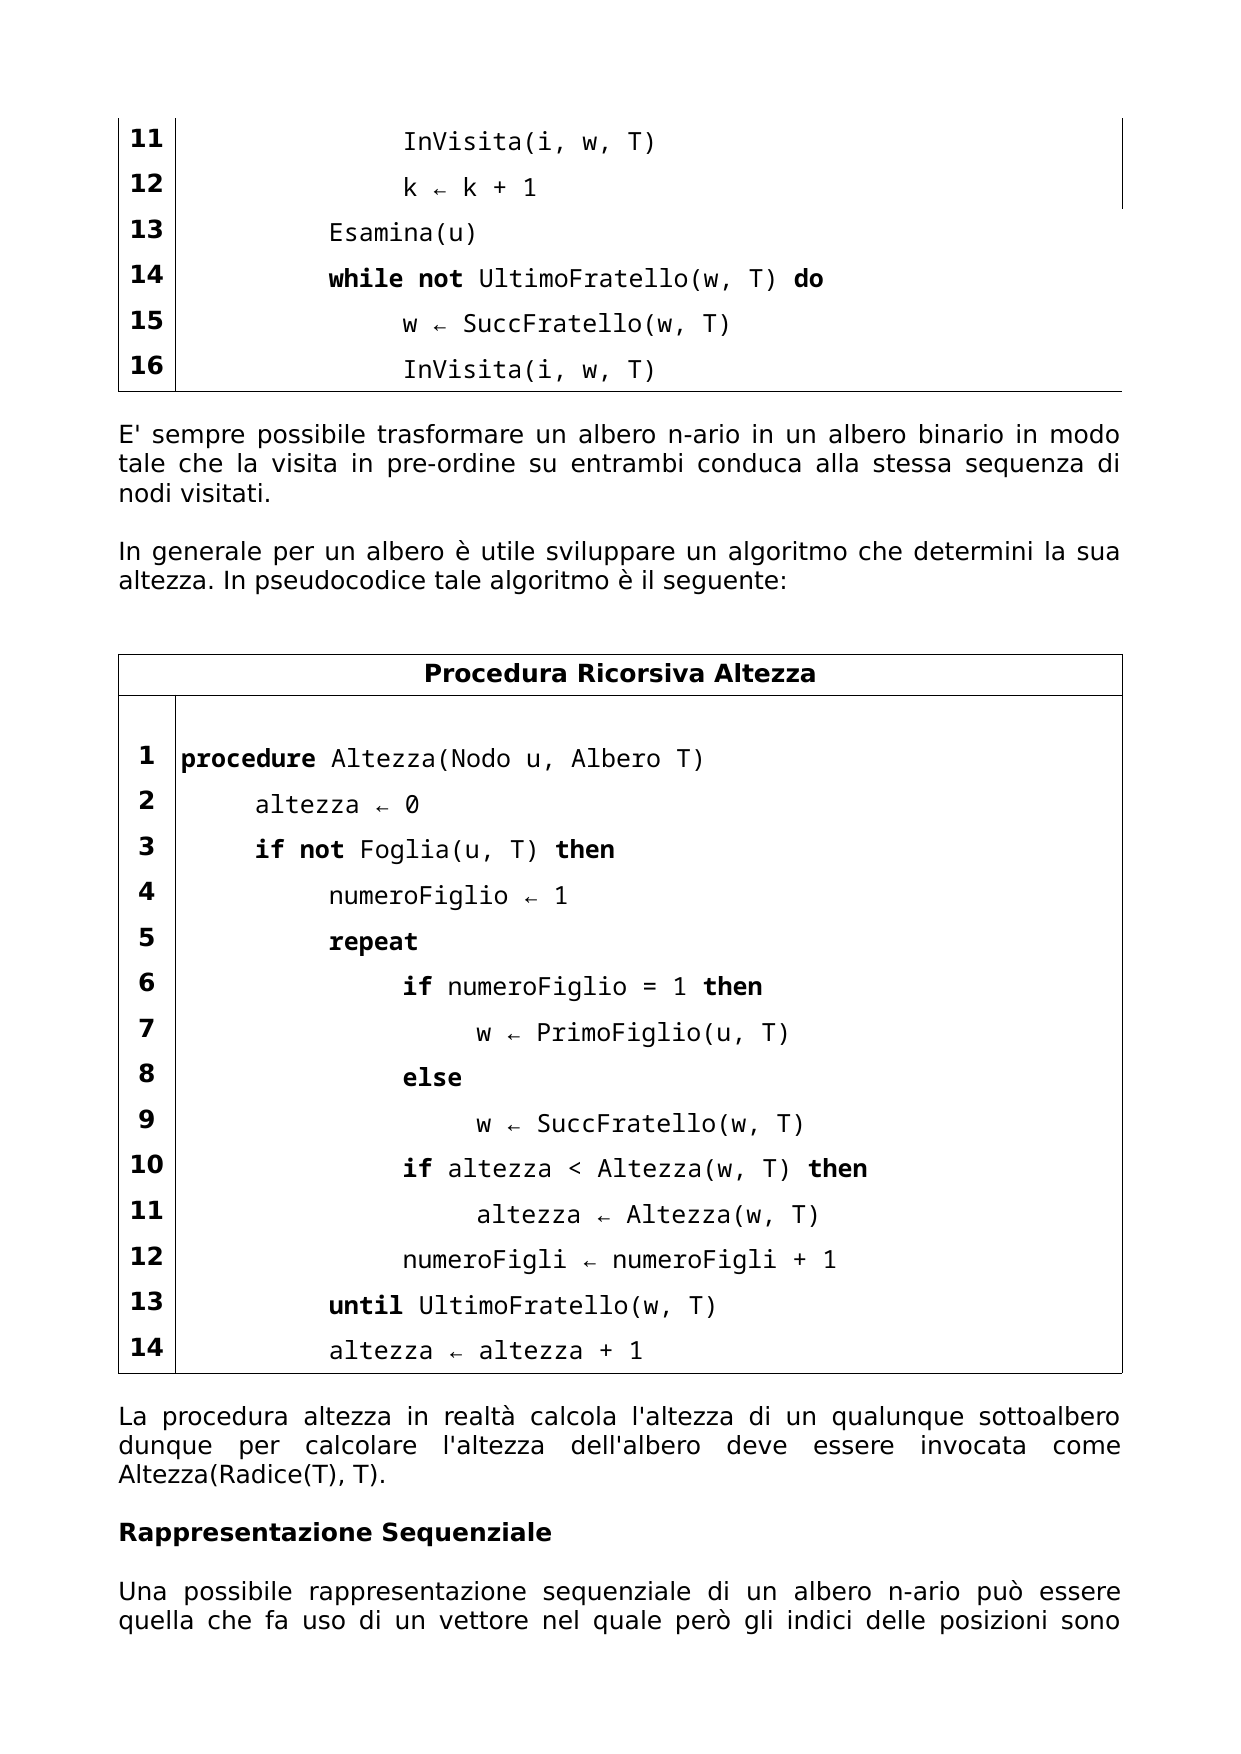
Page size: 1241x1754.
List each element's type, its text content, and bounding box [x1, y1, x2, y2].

table_cell [119, 696, 175, 735]
table_cell Esamina(u) [176, 209, 1122, 255]
table_cell 12 [119, 1236, 175, 1282]
table_cell until UltimoFratello(w, T) [176, 1282, 1122, 1327]
table_cell w ← SuccFratello(w, T) [176, 300, 1122, 346]
table_cell 13 [119, 209, 175, 255]
text Una possibile rappresentazione sequenziale di un albero n-ario può essere quella che fa uso di un vettore nel quale però gli indici delle posizioni sono [118, 1577, 1122, 1635]
table_header Procedura Ricorsiva Altezza [119, 655, 1122, 694]
table_cell altezza ← altezza + 1 [176, 1327, 1122, 1373]
table_cell w ← SuccFratello(w, T) [176, 1100, 1122, 1145]
table_cell 3 [119, 826, 175, 872]
table_cell else [176, 1054, 1122, 1099]
table_cell numeroFiglio ← 1 [176, 872, 1122, 917]
table_cell 7 [119, 1009, 175, 1054]
table_cell 11 [119, 1191, 175, 1236]
table_cell 9 [119, 1100, 175, 1145]
table_cell 12 [119, 164, 175, 209]
table_cell numeroFigli ← numeroFigli + 1 [176, 1236, 1122, 1282]
table_cell w ← PrimoFiglio(u, T) [176, 1009, 1122, 1054]
table_cell if altezza < Altezza(w, T) then [176, 1145, 1122, 1191]
table_cell 2 [119, 781, 175, 826]
table_cell 10 [119, 1145, 175, 1191]
table_cell if numeroFiglio = 1 then [176, 963, 1122, 1008]
table_cell 14 [119, 1327, 175, 1373]
table_cell 14 [119, 255, 175, 300]
table_cell 6 [119, 963, 175, 1008]
table_cell repeat [176, 918, 1122, 963]
table_cell 15 [119, 300, 175, 346]
table_cell procedure Altezza(Nodo u, Albero T) [176, 735, 1122, 781]
table_cell 16 [119, 346, 175, 391]
table_cell 11 [119, 118, 175, 164]
text E' sempre possibile trasformare un albero n-ario in un albero binario in modo tale che la visita in pre-ordine su entrambi conduca alla stessa sequenza di nodi visitati. [118, 421, 1122, 508]
table_cell InVisita(i, w, T) [176, 346, 1122, 391]
text La procedura altezza in realtà calcola l'altezza di un qualunque sottoalbero dunque per calcolare l'altezza dell'albero deve essere invocata come Altezza(Radice(T), T). [118, 1402, 1122, 1489]
table_cell while not UltimoFratello(w, T) do [176, 255, 1122, 300]
table_cell k ← k + 1 [176, 164, 1122, 209]
table_cell 13 [119, 1282, 175, 1327]
table_cell InVisita(i, w, T) [176, 118, 1122, 164]
table_cell 1 [119, 735, 175, 781]
text Rappresentazione Sequenziale [118, 1518, 1122, 1548]
table_cell if not Foglia(u, T) then [176, 826, 1122, 872]
table_cell 5 [119, 918, 175, 963]
table_cell [176, 696, 1122, 735]
table_cell 8 [119, 1054, 175, 1099]
text In generale per un albero è utile sviluppare un algoritmo che determini la sua altezza. In pseudocodice tale algoritmo è il seguente: [118, 537, 1122, 596]
table_cell altezza ← 0 [176, 781, 1122, 826]
table_cell altezza ← Altezza(w, T) [176, 1191, 1122, 1236]
table_cell 4 [119, 872, 175, 917]
